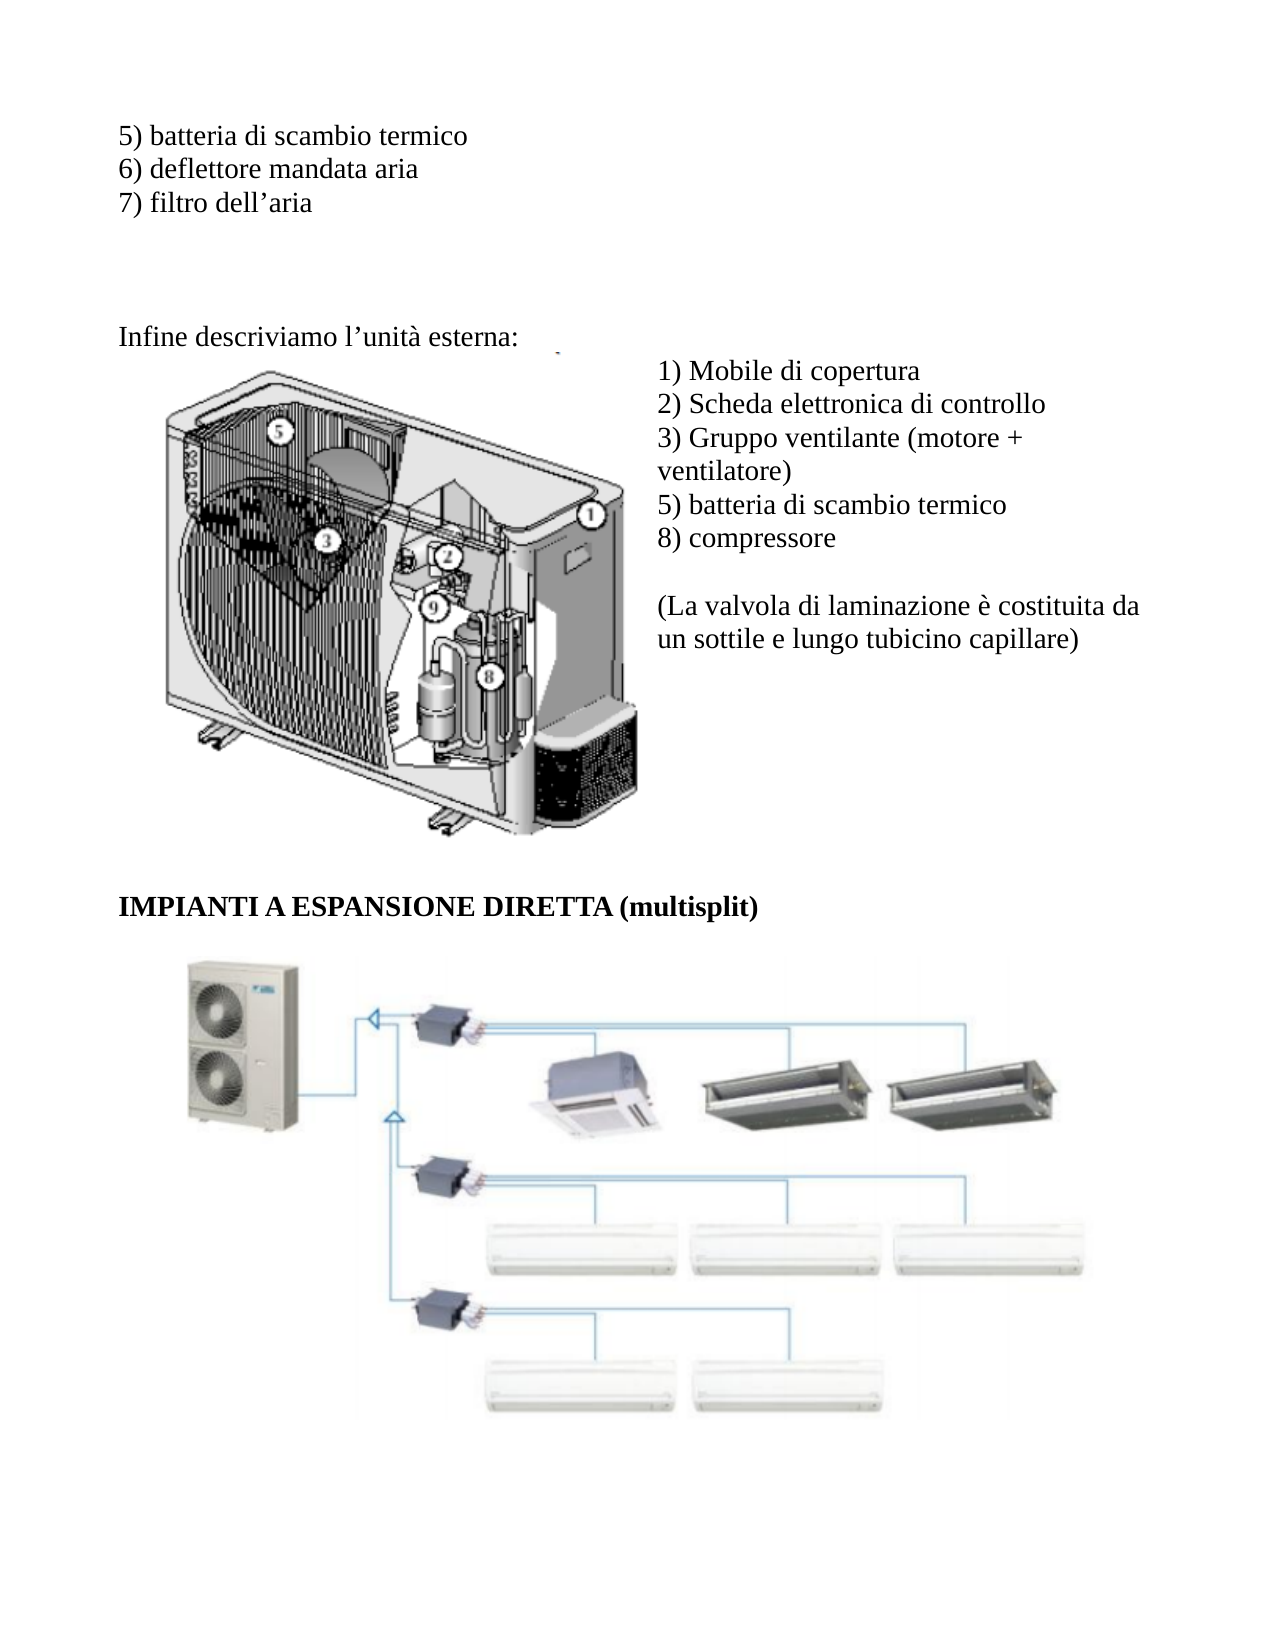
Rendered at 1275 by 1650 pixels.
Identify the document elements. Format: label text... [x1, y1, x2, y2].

text (La valvola di laminazione è costituita da un sottile e lungo tubicino capillare) [658, 588, 1157, 655]
text [118, 521, 149, 554]
text IMPIANTI A ESPANSIONE DIRETTA (multisplit) [118, 889, 1157, 923]
text [118, 386, 149, 420]
picture [149, 352, 658, 850]
picture [175, 956, 1100, 1440]
text [118, 353, 149, 386]
text [118, 588, 149, 655]
text 3) Gruppo ventilante (motore + ventilatore) [658, 420, 1157, 487]
text 7) filtro dell’aria [118, 185, 1157, 219]
text 8) compressore [658, 521, 1157, 554]
text [118, 487, 149, 521]
text [118, 420, 149, 487]
text 5) batteria di scambio termico [118, 118, 1157, 152]
text 5) batteria di scambio termico [658, 487, 1157, 521]
text 6) deflettore mandata aria [118, 152, 1157, 185]
text 2) Scheda elettronica di controllo [658, 386, 1157, 420]
text 1) Mobile di copertura [658, 353, 1157, 386]
text Infine descriviamo l’unità esterna: [118, 319, 1157, 353]
